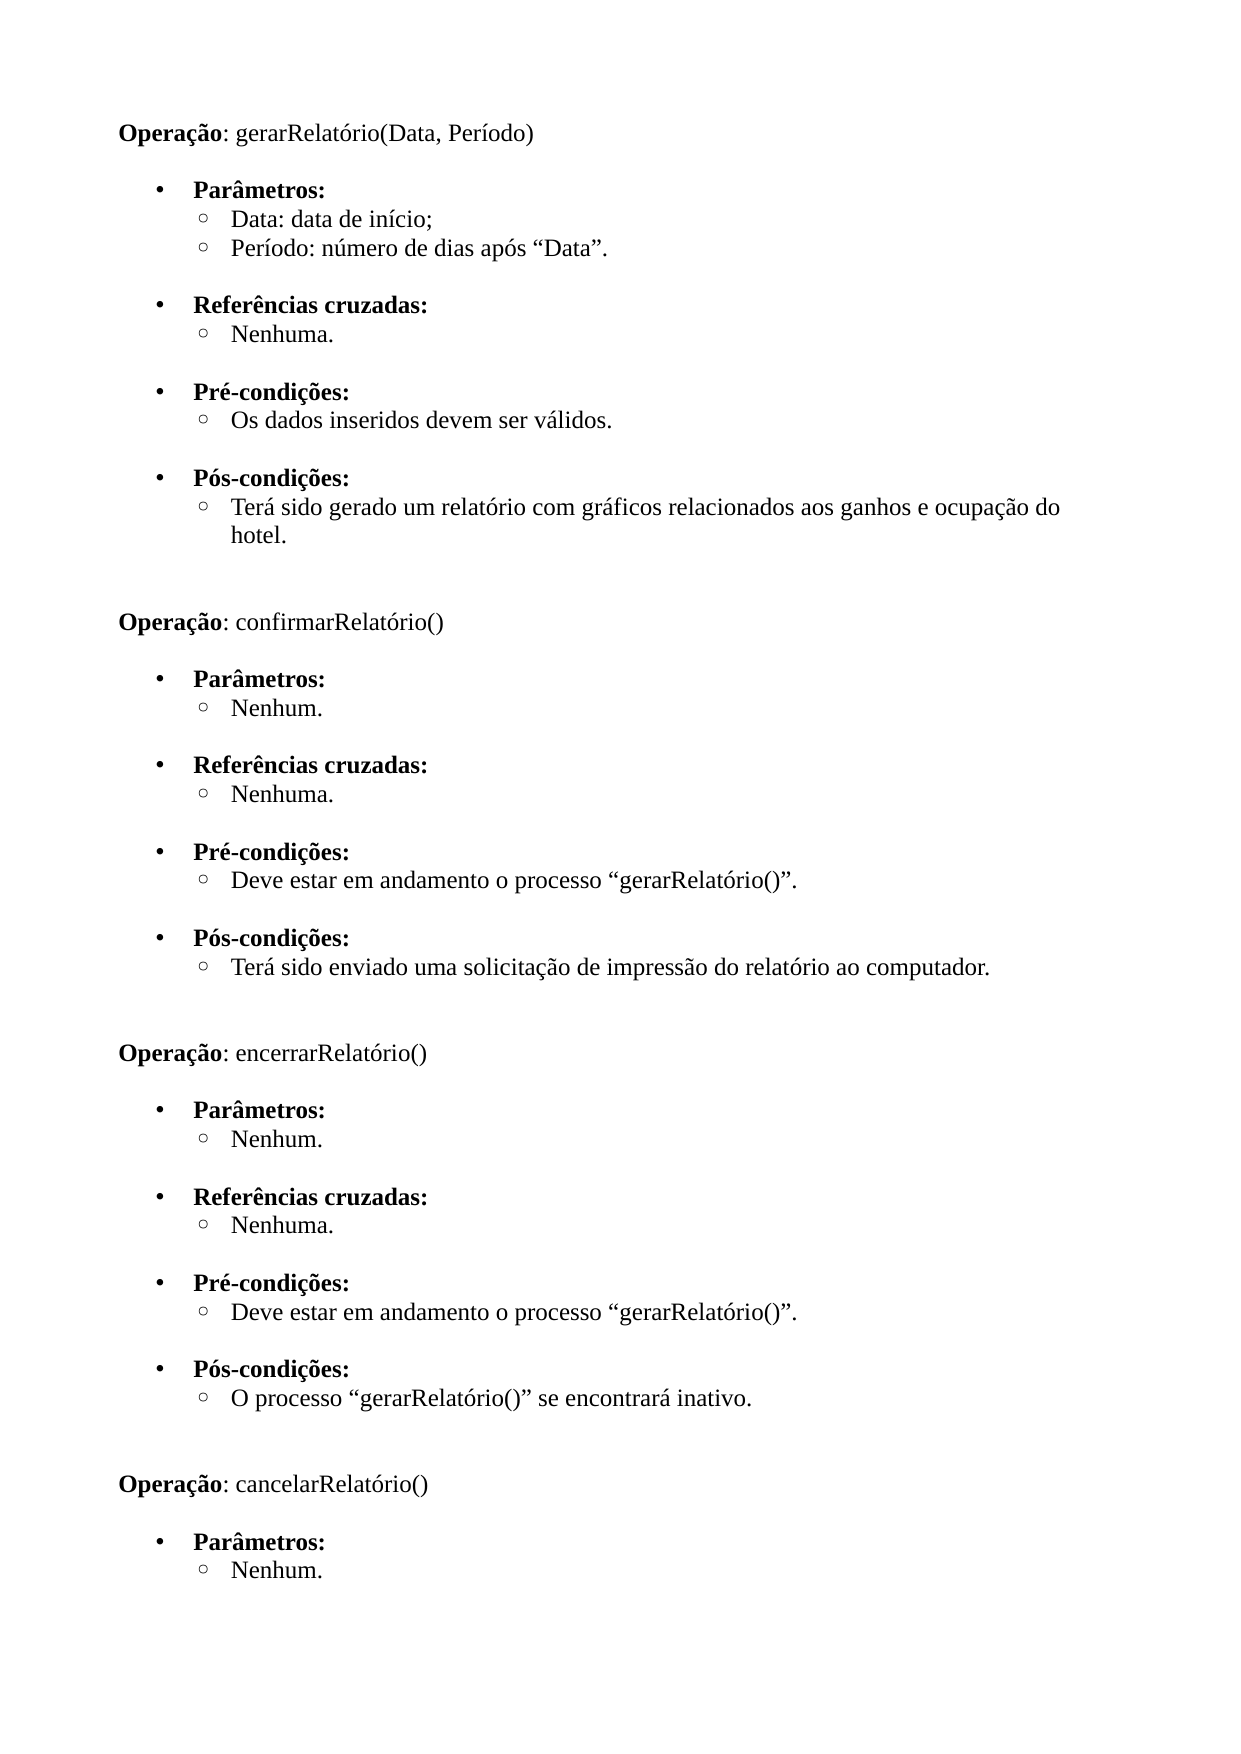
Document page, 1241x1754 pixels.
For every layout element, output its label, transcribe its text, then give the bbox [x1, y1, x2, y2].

text Operação: encerrarRelatório() [118, 1038, 1122, 1067]
list Deve estar em andamento o processo “gerarRelatório()”. [193, 1297, 1122, 1326]
list Nenhum. [193, 693, 1122, 722]
list Referências cruzadas: [156, 1182, 1122, 1211]
list Nenhum. [193, 1556, 1122, 1584]
list Parâmetros: [156, 1096, 1122, 1124]
list Pré-condições: [156, 1268, 1122, 1297]
list Pós-condições: [156, 923, 1122, 952]
list Nenhuma. [193, 319, 1122, 348]
text Operação: cancelarRelatório() [118, 1469, 1122, 1498]
list Parâmetros: [156, 664, 1122, 693]
list Nenhum. [193, 1124, 1122, 1153]
text Operação: gerarRelatório(Data, Período) [118, 118, 1122, 147]
list Terá sido enviado uma solicitação de impressão do relatório ao computador. [193, 952, 1122, 981]
list Pré-condições: [156, 377, 1122, 406]
list O processo “gerarRelatório()” se encontrará inativo. [193, 1383, 1122, 1412]
list Pós-condições: [156, 463, 1122, 492]
list Período: número de dias após “Data”. [193, 233, 1122, 262]
list Referências cruzadas: [156, 751, 1122, 779]
list Nenhuma. [193, 1211, 1122, 1239]
list Parâmetros: [156, 176, 1122, 204]
list Nenhuma. [193, 779, 1122, 808]
list Os dados inseridos devem ser válidos. [193, 406, 1122, 434]
list Data: data de início; [193, 204, 1122, 233]
list Pós-condições: [156, 1354, 1122, 1383]
text Operação: confirmarRelatório() [118, 607, 1122, 636]
list Referências cruzadas: [156, 291, 1122, 319]
list Pré-condições: [156, 837, 1122, 866]
list Deve estar em andamento o processo “gerarRelatório()”. [193, 866, 1122, 894]
list Terá sido gerado um relatório com gráficos relacionados aos ganhos e ocupação do hotel. [193, 492, 1122, 549]
list Parâmetros: [156, 1527, 1122, 1556]
